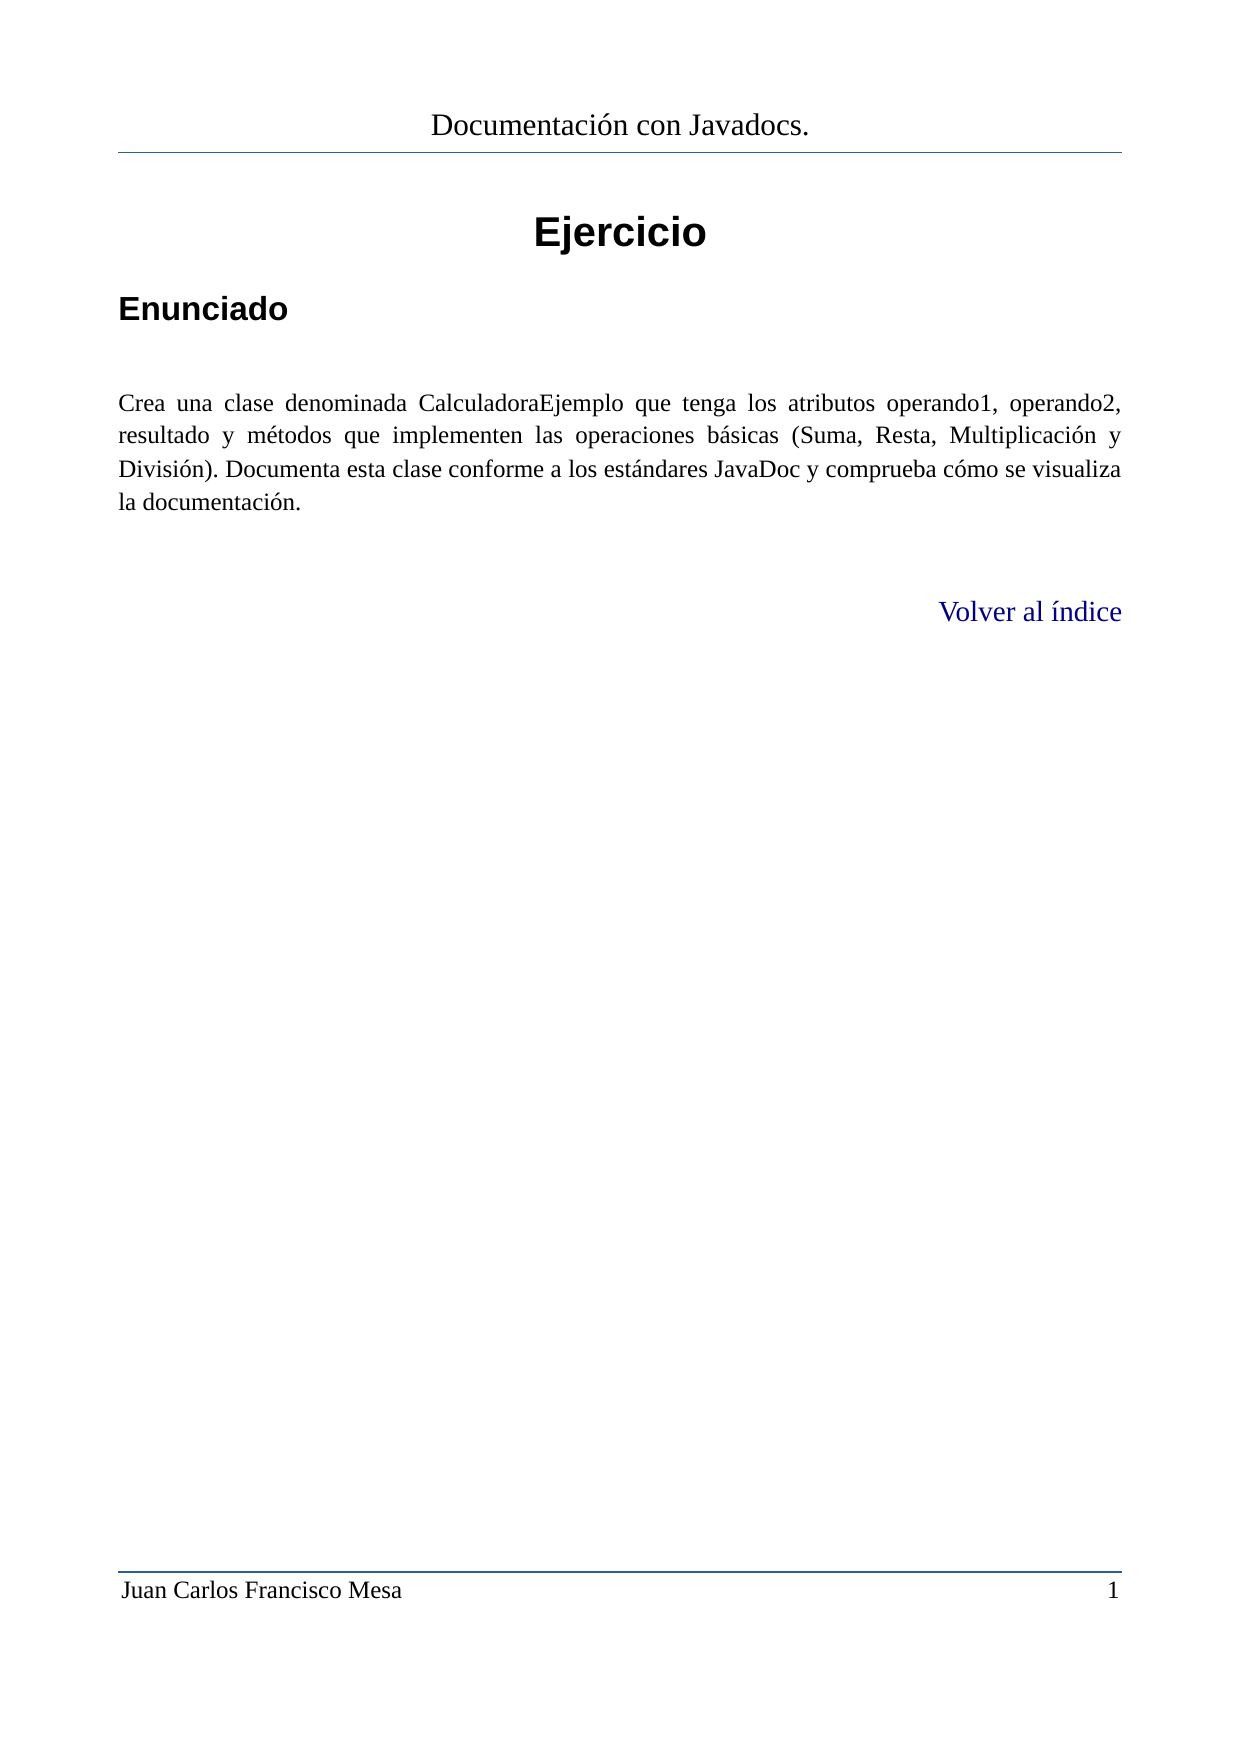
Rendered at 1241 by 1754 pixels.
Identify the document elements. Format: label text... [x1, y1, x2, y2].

text Volver al índice [118, 594, 1122, 627]
subtitle Ejercicio [118, 208, 1122, 256]
text Crea una clase denominada CalculadoraEjemplo que tenga los atributos operando1, operando2, resultado y métodos que implementen las operaciones básicas (Suma, Resta, Multiplicación y División). Documenta esta clase conforme a los estándares JavaDoc y comprueba cómo se visualiza la documentación. [118, 388, 1122, 515]
subtitle Enunciado [118, 289, 1122, 327]
